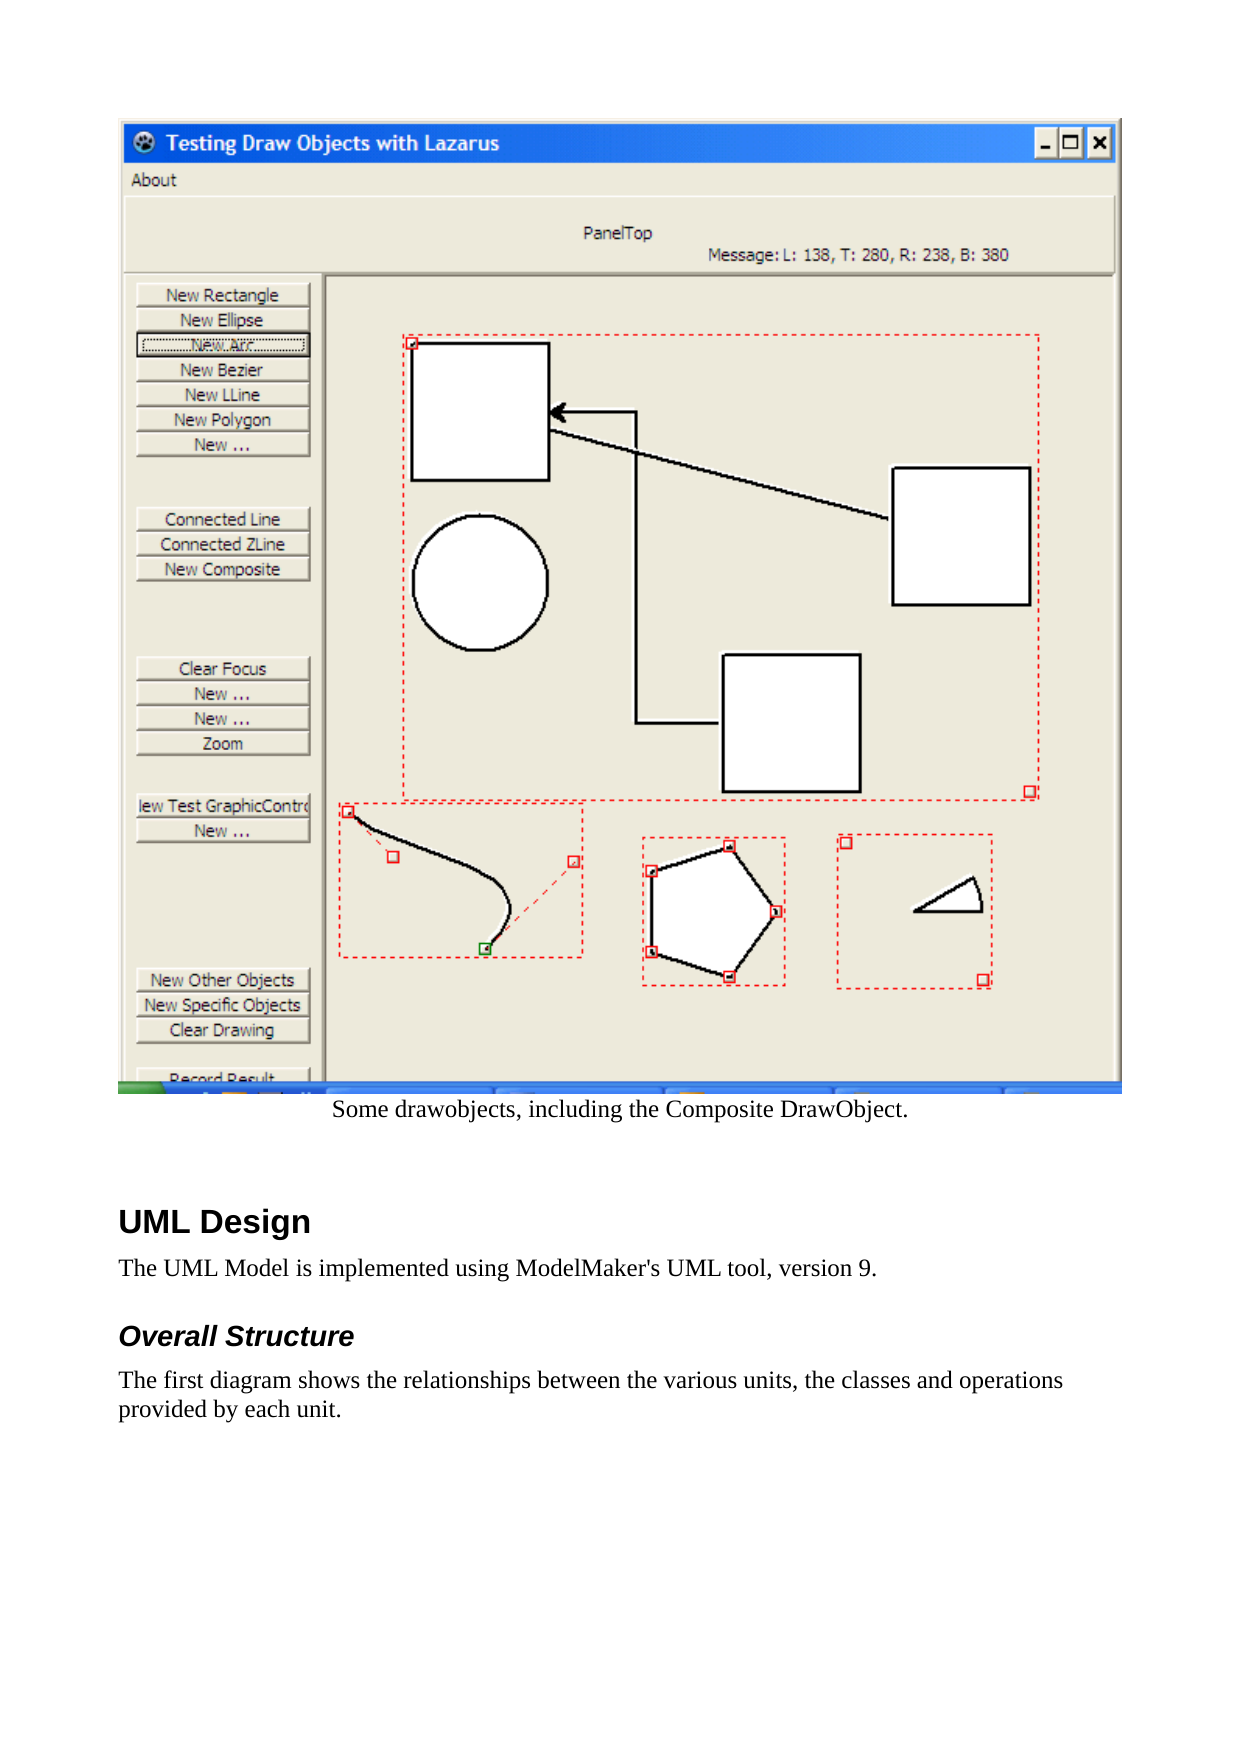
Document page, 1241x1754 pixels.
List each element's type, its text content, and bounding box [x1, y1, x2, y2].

subtitle Overall Structure [118, 1319, 1122, 1352]
subtitle UML Design [118, 1201, 1122, 1240]
picture [118, 118, 1122, 1094]
text The UML Model is implemented using ModelMaker's UML tool, version 9. [118, 1253, 1122, 1281]
text Some drawobjects, including the Composite DrawObject. [118, 1094, 1122, 1123]
text The first diagram shows the relationships between the various units, the classes and operations provided by each unit. [118, 1365, 1122, 1422]
